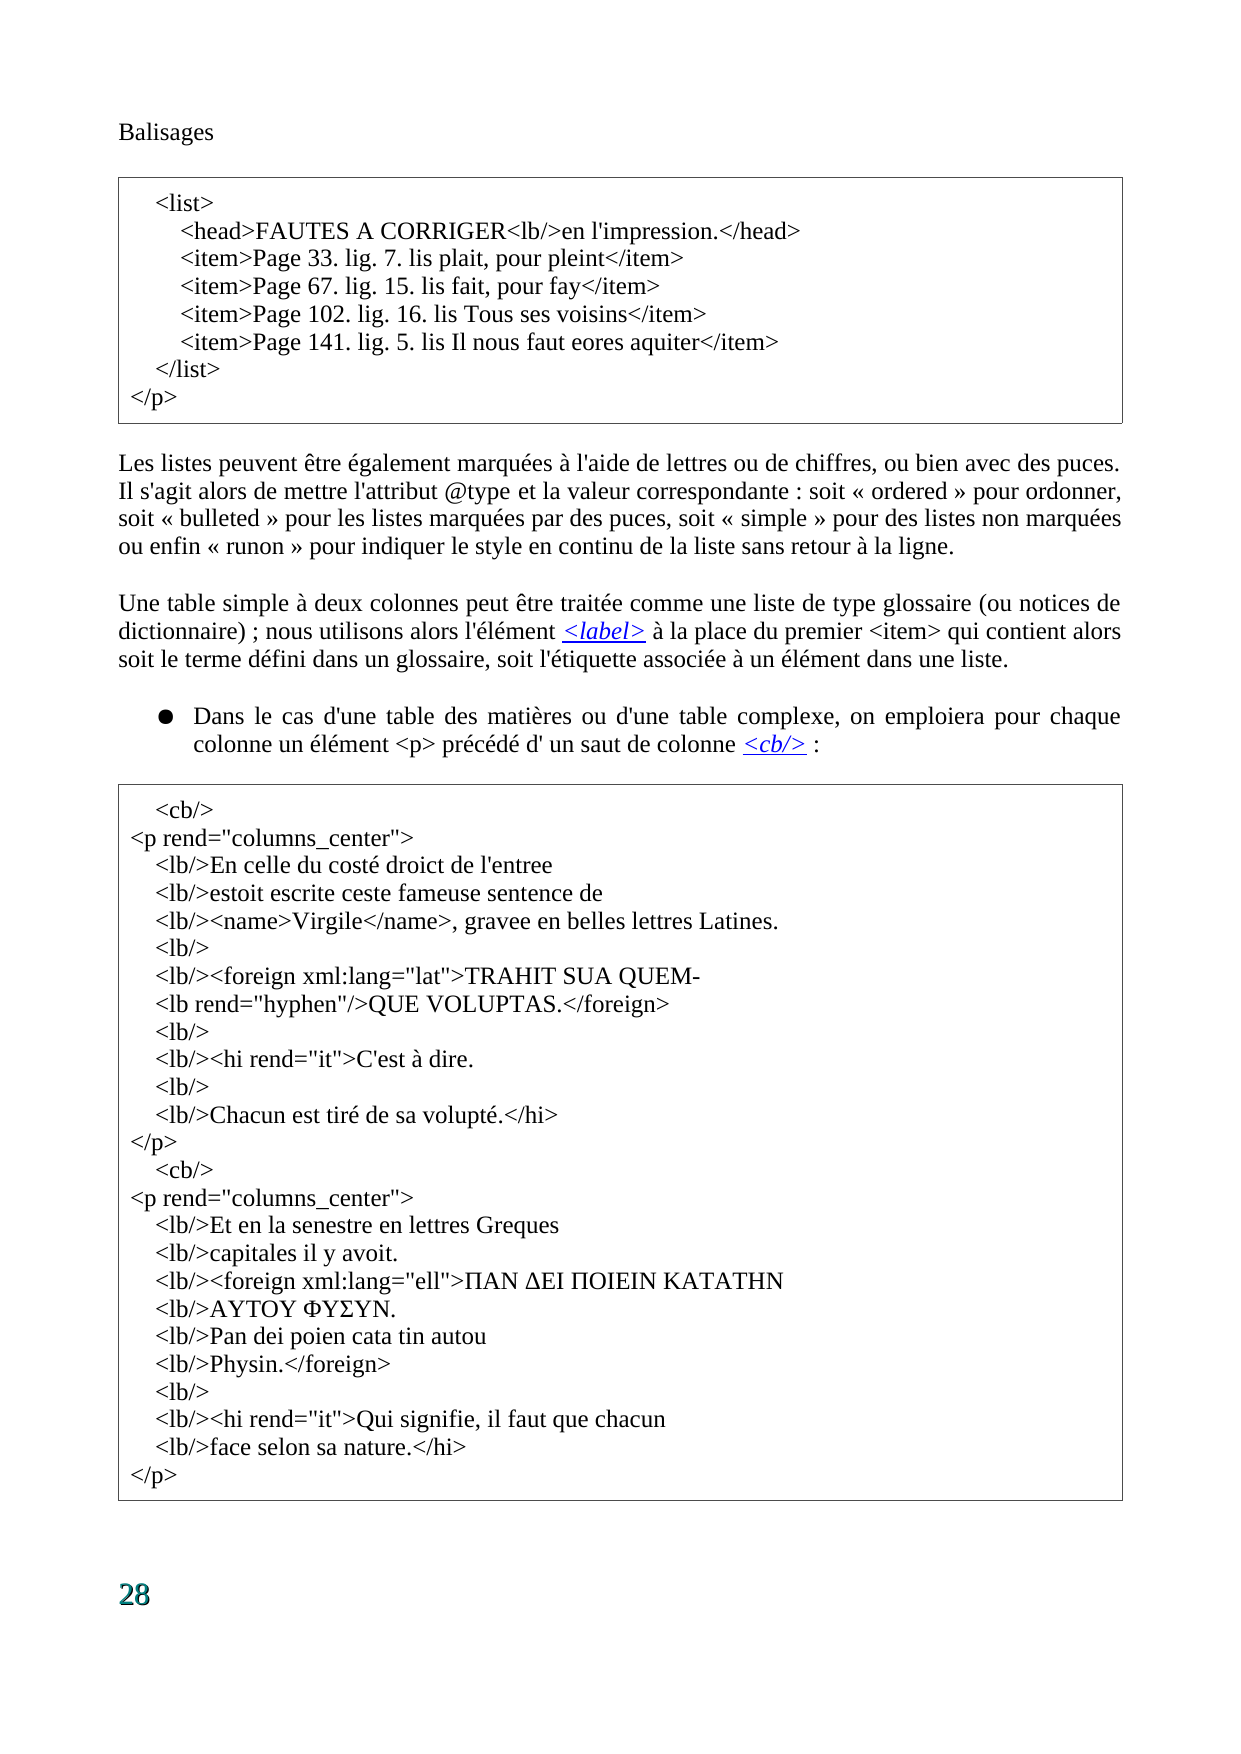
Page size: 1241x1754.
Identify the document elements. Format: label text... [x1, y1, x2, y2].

table_header <cbcb/> <p rend@rend="columns_center"> <lblb/>En celle du costé droict de l'entree <lb/>estoit escrite ceste fameuse sentence de <lb/><name>Virgile</name>, gravee en belles lettres Latines. <lb/> <lb/><foreignforeign xml:lang@ xml:lang="lat">TRAHIT SUA QUEM- <lb rend="hyphen"/>QUE VOLUPTAS.</foreign> <lb/> <lb/><hihi rend="it">C'est à dire. <lb/> <lb/>Chacun est tiré de sa volupté.</hi> </p> <cb/> <p rend="columns_center"> <lb/>Et en la senestre en lettres Greques <lb/>capitales il y avoit. <lb/><foreign xml:lang="ell">ΠΑΝ ΔΕΙ ΠΟΙΕΙΝ ΚΑΤΑΤΗΝ <lb/>ΑΥΤΟΥ ΦΥΣΥΝ. <lb/>Pan dei poien cata tin autou <lb/>Physin.</foreign> <lb/> <lb/><hi rend="it">Qui signifie, il faut que chacun <lb/>face selon sa nature.</hi> </p> [119, 785, 1122, 1500]
text Les listes peuvent être également marquées à l'aide de lettres ou de chiffres, ou bien avec des puces. Il s'agit alors de mettre l'attribut @type@type et la valeur correspondante : soit « ordered » pour ordonner, soit « bulleted » pour les listes marquées par des puces, soit « simple » pour des listes non marquées ou enfin « runon » pour indiquer le style en continu de la liste sans retour à la ligne. [118, 449, 1122, 560]
text Une table simple à deux colonnes peut être traitée comme une liste de type glossaire (ou notices de dictionnaire) ; nous utilisons alors l'élément <labellabel> à la place du premier <item> qui contient alors soit le terme défini dans un glossaire, soit l'étiquette associée à un élément dans une liste. [118, 589, 1122, 673]
table_header <pp> <listlist> <headhead>FAUTES A CORRIGER<lblb/>en l'impression.</head> <itemitem>Page 33. lig. 7. lis plait, pour pleint</item> <item>Page 67. lig. 15. lis fait, pour fay</item> <item>Page 102. lig. 16. lis Tous ses voisins</item> <item>Page 141. lig. 5. lis Il nous faut eores aquiter</item> </list> </p> [119, 178, 1122, 423]
list Dans le cas d'une table des matières ou d'une table complexe, on emploiera pour chaque colonne un élément <p> précédé d' un saut de colonne <cb/> : [156, 702, 1122, 757]
